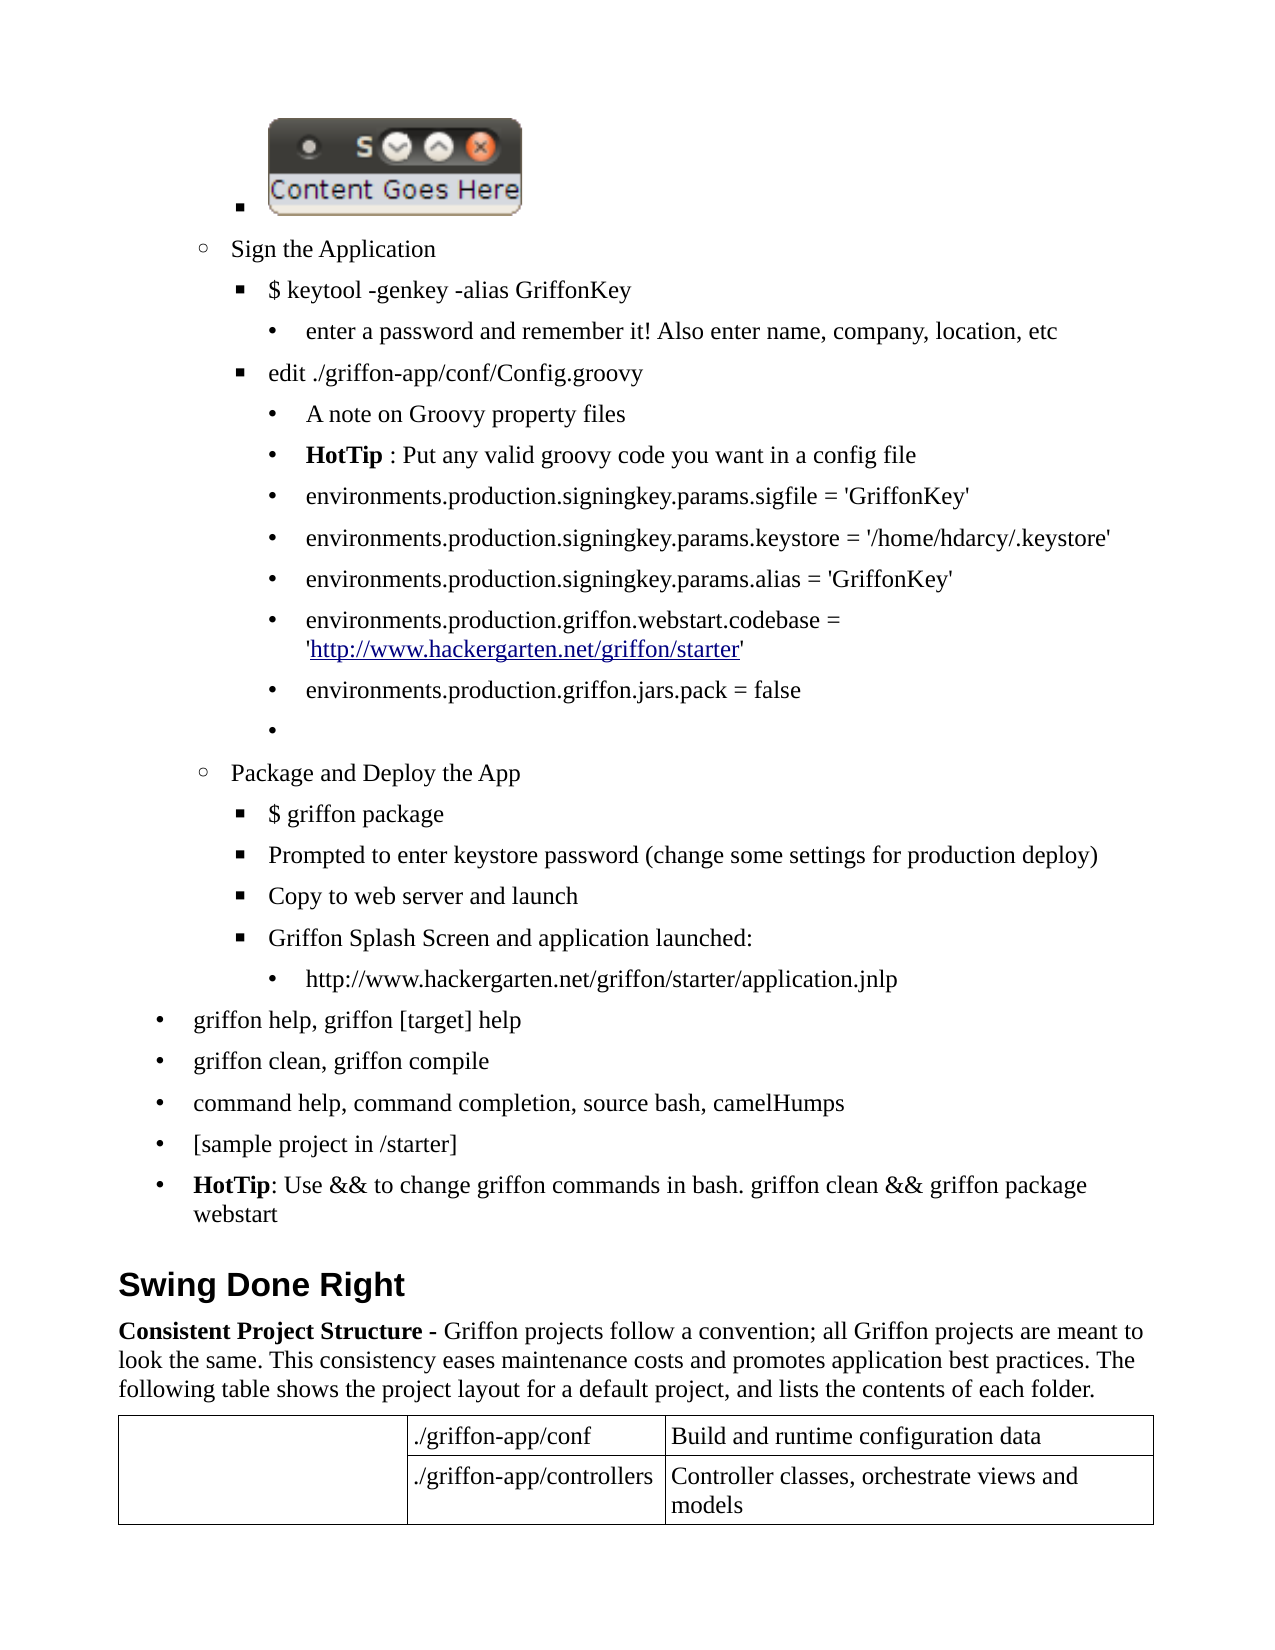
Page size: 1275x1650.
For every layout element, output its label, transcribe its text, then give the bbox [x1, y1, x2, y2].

list environments.production.griffon.jars.pack = false [268, 675, 1157, 704]
table_cell Controller classes, orchestrate views and models [666, 1456, 1153, 1524]
list $ griffon package [231, 799, 1157, 828]
list HotTip : Put any valid groovy code you want in a config file [268, 440, 1157, 469]
list Prompted to enter keystore password (change some settings for production deploy) [231, 840, 1157, 869]
picture [268, 118, 523, 216]
list enter a password and remember it! Also enter name, company, location, etc [268, 316, 1157, 345]
subtitle Swing Done Right [118, 1265, 1157, 1304]
table_header Build and runtime configuration data [666, 1416, 1153, 1455]
list Sign the Application [193, 234, 1157, 263]
list environments.production.signingkey.params.sigfile = 'GriffonKey' [268, 481, 1157, 510]
table_cell ./griffon-app/controllers [408, 1456, 665, 1524]
list edit ./griffon-app/conf/Config.groovy [231, 358, 1157, 386]
list $ keytool -genkey -alias GriffonKey [231, 275, 1157, 304]
list environments.production.griffon.webstart.codebase = 'http://www.hackergarten.net/griffon/starter' [268, 605, 1157, 663]
list griffon help, griffon [target] help [156, 1005, 1157, 1034]
list Copy to web server and launch [231, 881, 1157, 910]
list environments.production.signingkey.params.keystore = '/home/hdarcy/.keystore' [268, 523, 1157, 551]
list Package and Deploy the App [193, 758, 1157, 786]
list [sample project in /starter] [156, 1129, 1157, 1158]
table_header [119, 1416, 407, 1524]
list Griffon Splash Screen and application launched: [231, 923, 1157, 951]
list http://www.hackergarten.net/griffon/starter/application.jnlp [268, 964, 1157, 993]
text Consistent Project Structure - Griffon projects follow a convention; all Griffon projects are meant to look the same. This consistency eases maintenance costs and promotes application best practices. The following table shows the project layout for a default project, and lists the contents of each folder. [118, 1316, 1157, 1402]
table_header ./griffon-app/conf [408, 1416, 665, 1455]
list environments.production.signingkey.params.alias = 'GriffonKey' [268, 564, 1157, 593]
list HotTip: Use && to change griffon commands in bash. griffon clean && griffon package webstart [156, 1170, 1157, 1228]
list A note on Groovy property files [268, 399, 1157, 428]
list command help, command completion, source bash, camelHumps [156, 1088, 1157, 1116]
list griffon clean, griffon compile [156, 1046, 1157, 1075]
